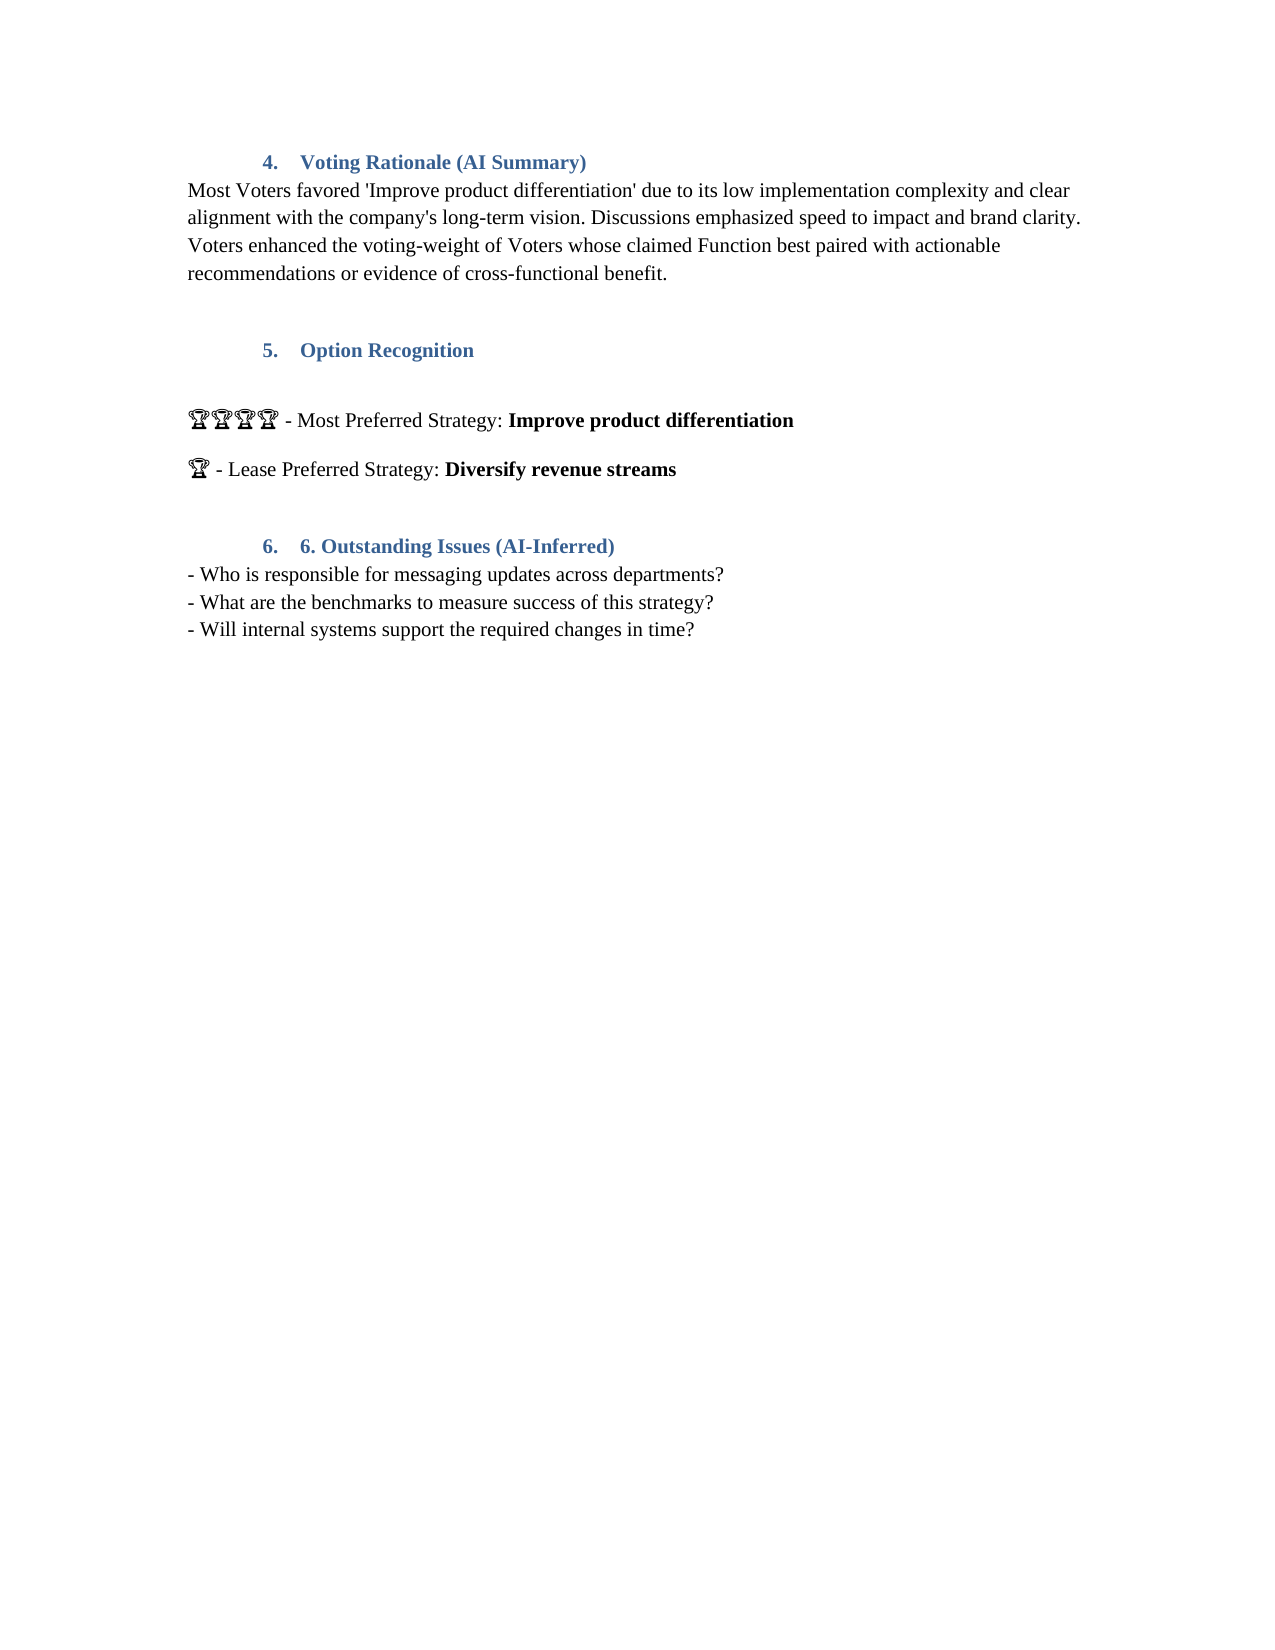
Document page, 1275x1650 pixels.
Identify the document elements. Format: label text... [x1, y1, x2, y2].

text 🏆🏆🏆🏆 - Most Preferred Strategy: Improve product differentiation [187, 408, 1087, 432]
subtitle 6. Outstanding Issues (AI-Inferred) [262, 534, 1087, 558]
text 🏆 - Lease Preferred Strategy: Diversify revenue streams [187, 457, 1087, 481]
subtitle Voting Rationale (AI Summary) [262, 150, 1087, 174]
text Most Voters favored 'Improve product differentiation' due to its low implementation complexity and clear alignment with the company's long-term vision. Discussions emphasized speed to impact and brand clarity. Voters enhanced the voting-weight of Voters whose claimed Function best paired with actionable recommendations or evidence of cross-functional benefit. [187, 178, 1087, 284]
text - Who is responsible for messaging updates across departments? - What are the benchmarks to measure success of this strategy? - Will internal systems support the required changes in time? [187, 562, 1087, 641]
subtitle Option Recognition [262, 338, 1087, 362]
